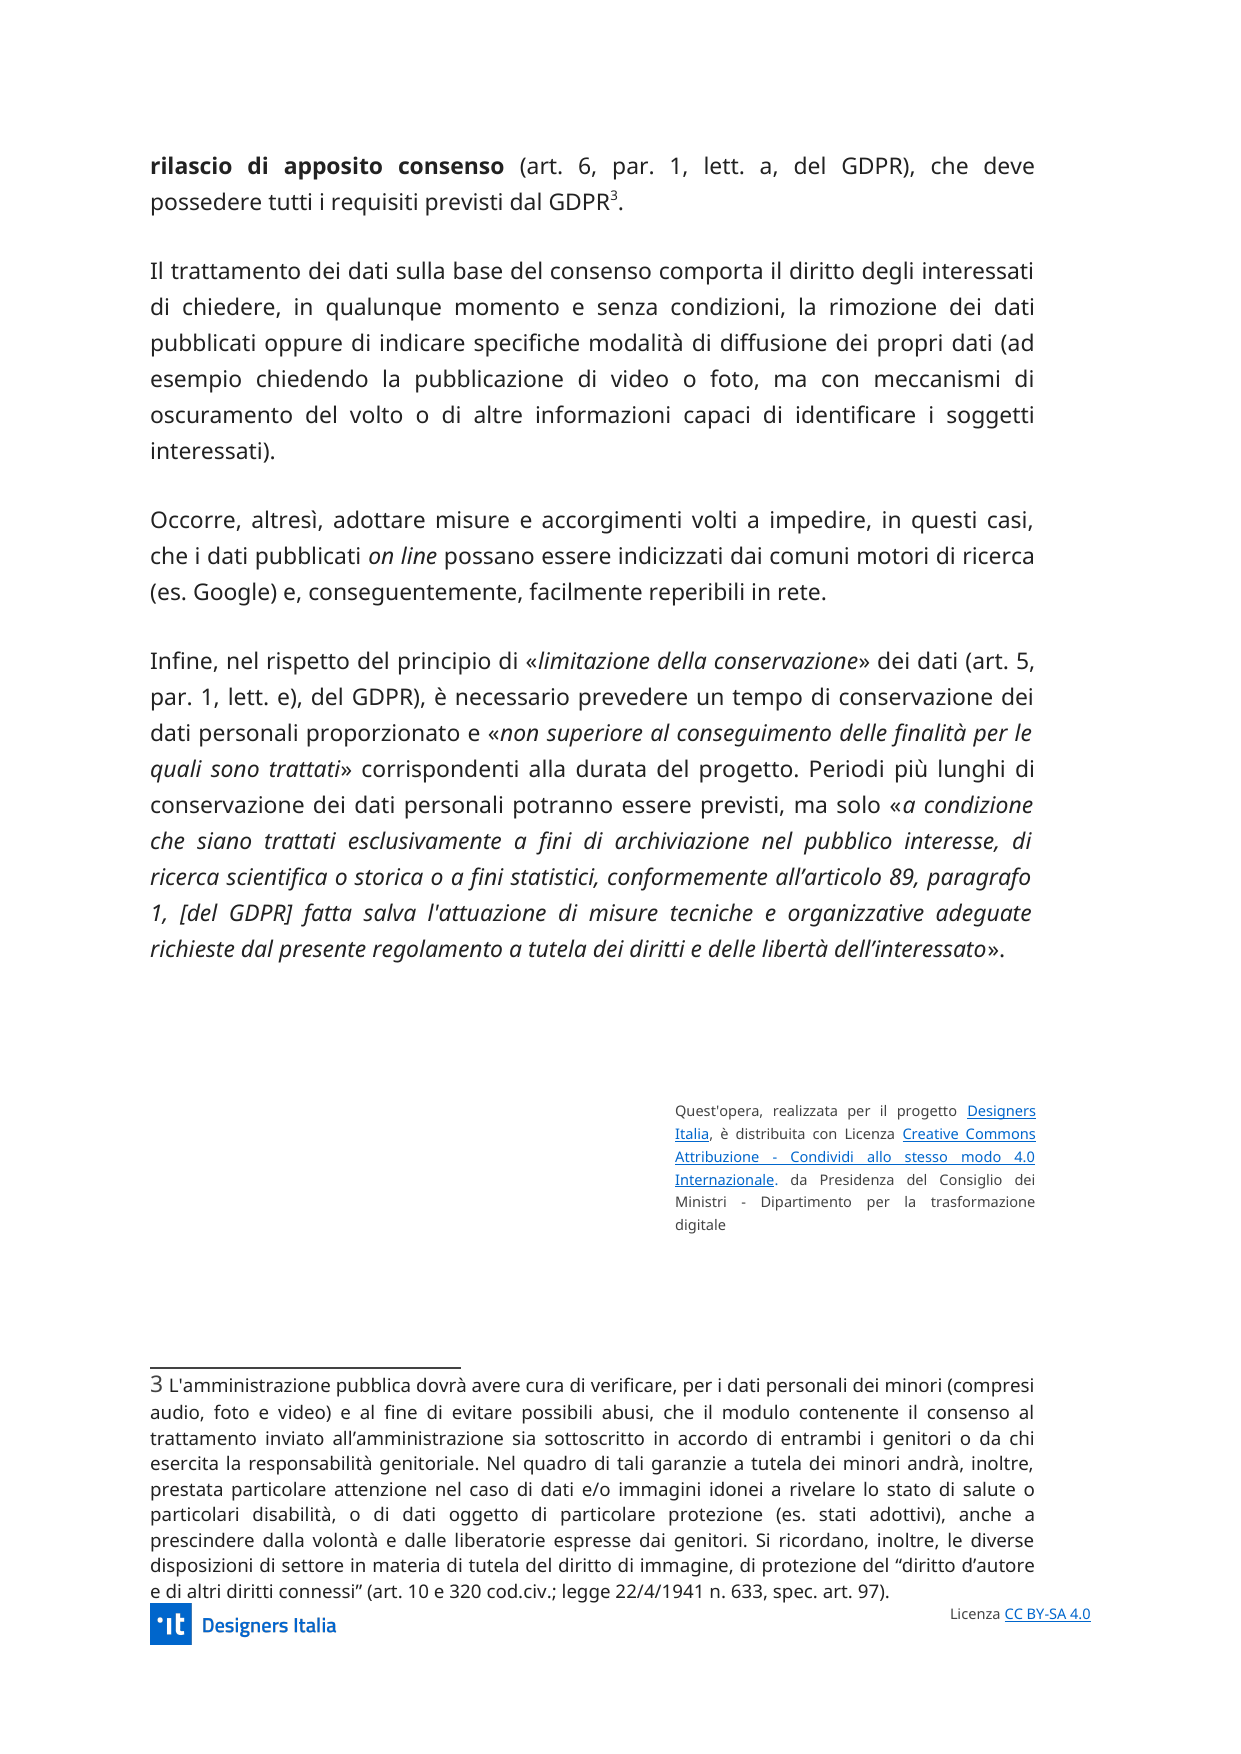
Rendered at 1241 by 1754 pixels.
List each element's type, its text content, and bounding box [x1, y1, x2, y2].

text Il trattamento dei dati sulla base del consenso comporta il diritto degli interessati di chiedere, in qualunque momento e senza condizioni, la rimozione dei dati pubblicati oppure di indicare specifiche modalità di diffusione dei propri dati (ad esempio chiedendo la pubblicazione di video o foto, ma con meccanismi di oscuramento del volto o di altre informazioni capaci di identificare i soggetti interessati). [150, 255, 1036, 466]
text Infine, nel rispetto del principio di «limitazione della conservazione» dei dati (art. 5, par. 1, lett. e), del GDPR), è necessario prevedere un tempo di conservazione dei dati personali proporzionato e «non superiore al conseguimento delle finalità per le quali sono trattati» corrispondenti alla durata del progetto. Periodi più lunghi di conservazione dei dati personali potranno essere previsti, ma solo «a condizione che siano trattati esclusivamente a fini di archiviazione nel pubblico interesse, di ricerca scientifica o storica o a fini statistici, conformemente all’articolo 89, paragrafo 1, [del GDPR] fatta salva l'attuazione di misure tecniche e organizzative adeguate richieste dal presente regolamento a tutela dei diritti e delle libertà dell’interessato». [150, 645, 1036, 964]
text L'amministrazione pubblica dovrà avere cura di verificare, per i dati personali dei minori (compresi audio, foto e video) e al fine di evitare possibili abusi, che il modulo contenente il consenso al trattamento inviato all’amministrazione sia sottoscritto in accordo di entrambi i genitori o da chi esercita la responsabilità genitoriale. Nel quadro di tali garanzie a tutela dei minori andrà, inoltre, prestata particolare attenzione nel caso di dati e/o immagini idonei a rivelare lo stato di salute o particolari disabilità, o di dati oggetto di particolare protezione (es. stati adottivi), anche a prescindere dalla volontà e dalle liberatorie espresse dai genitori. Si ricordano, inoltre, le diverse disposizioni di settore in materia di tutela del diritto di immagine, di protezione del “diritto d’autore e di altri diritti connessi” (art. 10 e 320 cod.civ.; legge 22/4/1941 n. 633, spec. art. 97). [150, 1368, 1036, 1603]
text Quest'opera, realizzata per il progetto Designers Italia, è distribuita con Licenza Creative Commons Attribuzione - Condividi allo stesso modo 4.0 Internazionale. da Presidenza del Consiglio dei Ministri - Dipartimento per la trasformazione digitale [675, 1101, 1036, 1235]
text Occorre, altresì, adottare misure e accorgimenti volti a impedire, in questi casi, che i dati pubblicati on line possano essere indicizzati dai comuni motori di ricerca (es. Google) e, conseguentemente, facilmente reperibili in rete. [150, 504, 1036, 607]
text rilascio di apposito consenso (art. 6, par. 1, lett. a, del GDPR), che deve possedere tutti i requisiti previsti dal GDPR. [150, 150, 1036, 217]
